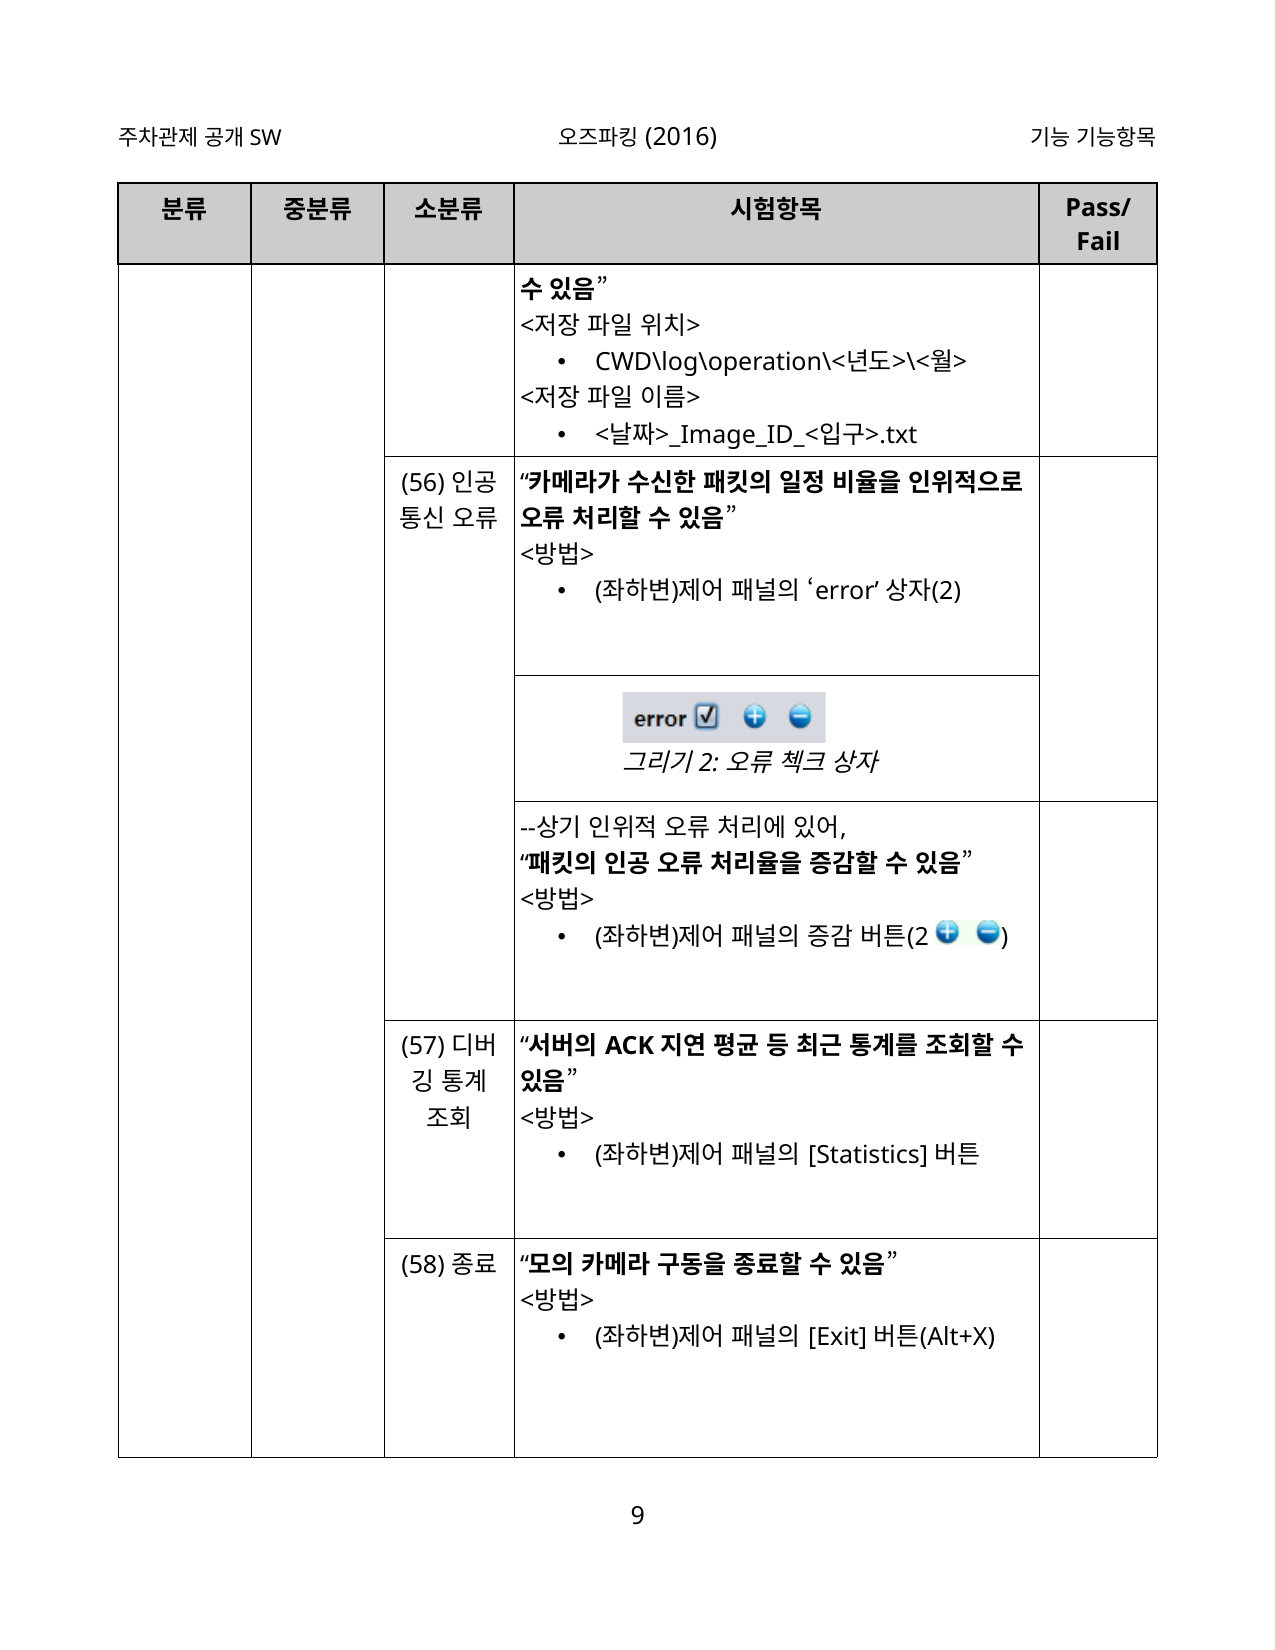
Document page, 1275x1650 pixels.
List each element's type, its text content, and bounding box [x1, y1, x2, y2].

table_header 분류 [119, 184, 250, 263]
table_header Pass/Fail [1040, 184, 1156, 263]
table_cell [1040, 1021, 1157, 1238]
table_cell (56) 인공 통신 오류 [385, 457, 514, 1020]
table_header 시험항목 [515, 184, 1038, 263]
table_cell --상기 인위적 오류 처리에 있어, “패킷의 인공 오류 처리율을 증감할 수 있음” <방법> (좌하변)제어 패널의 증감 버튼(2 ) [515, 802, 1039, 1020]
table_cell “모의 카메라 구동을 종료할 수 있음” <방법> (좌하변)제어 패널의 [Exit] 버튼(Alt+X) [515, 1239, 1039, 1457]
picture [622, 692, 826, 743]
table_cell [1040, 802, 1157, 1020]
picture [935, 920, 1001, 945]
table_cell “서버의 ACK 지연 평균 등 최근 통계를 조회할 수 있음” <방법> (좌하변)제어 패널의 [Statistics] 버튼 [515, 1021, 1039, 1238]
table_cell “카메라가 수신한 패킷의 일정 비율을 인위적으로 오류 처리할 수 있음” <방법> (좌하변)제어 패널의 ‘error’ 상자(2) [515, 457, 1039, 674]
table_cell [1040, 1239, 1157, 1457]
table_cell (55) 디버깅 자료 조회 [385, 265, 514, 456]
table_cell [1040, 457, 1157, 674]
table_header 소분류 [385, 184, 513, 263]
table_cell [119, 265, 251, 1457]
table_cell (57) 디버깅 통계 조회 [385, 1021, 514, 1238]
table_cell [1040, 265, 1157, 456]
table_cell [252, 265, 384, 1457]
table_cell [515, 676, 1039, 801]
table_cell (58) 종료 [385, 1239, 514, 1457]
table_header 중분류 [252, 184, 383, 263]
table_cell 수 있음” <저장 파일 위치> CWD\log\operation\<년도>\<월> <저장 파일 이름> <날짜>_Image_ID_<입구>.txt [515, 265, 1039, 456]
table_cell [1040, 675, 1157, 801]
